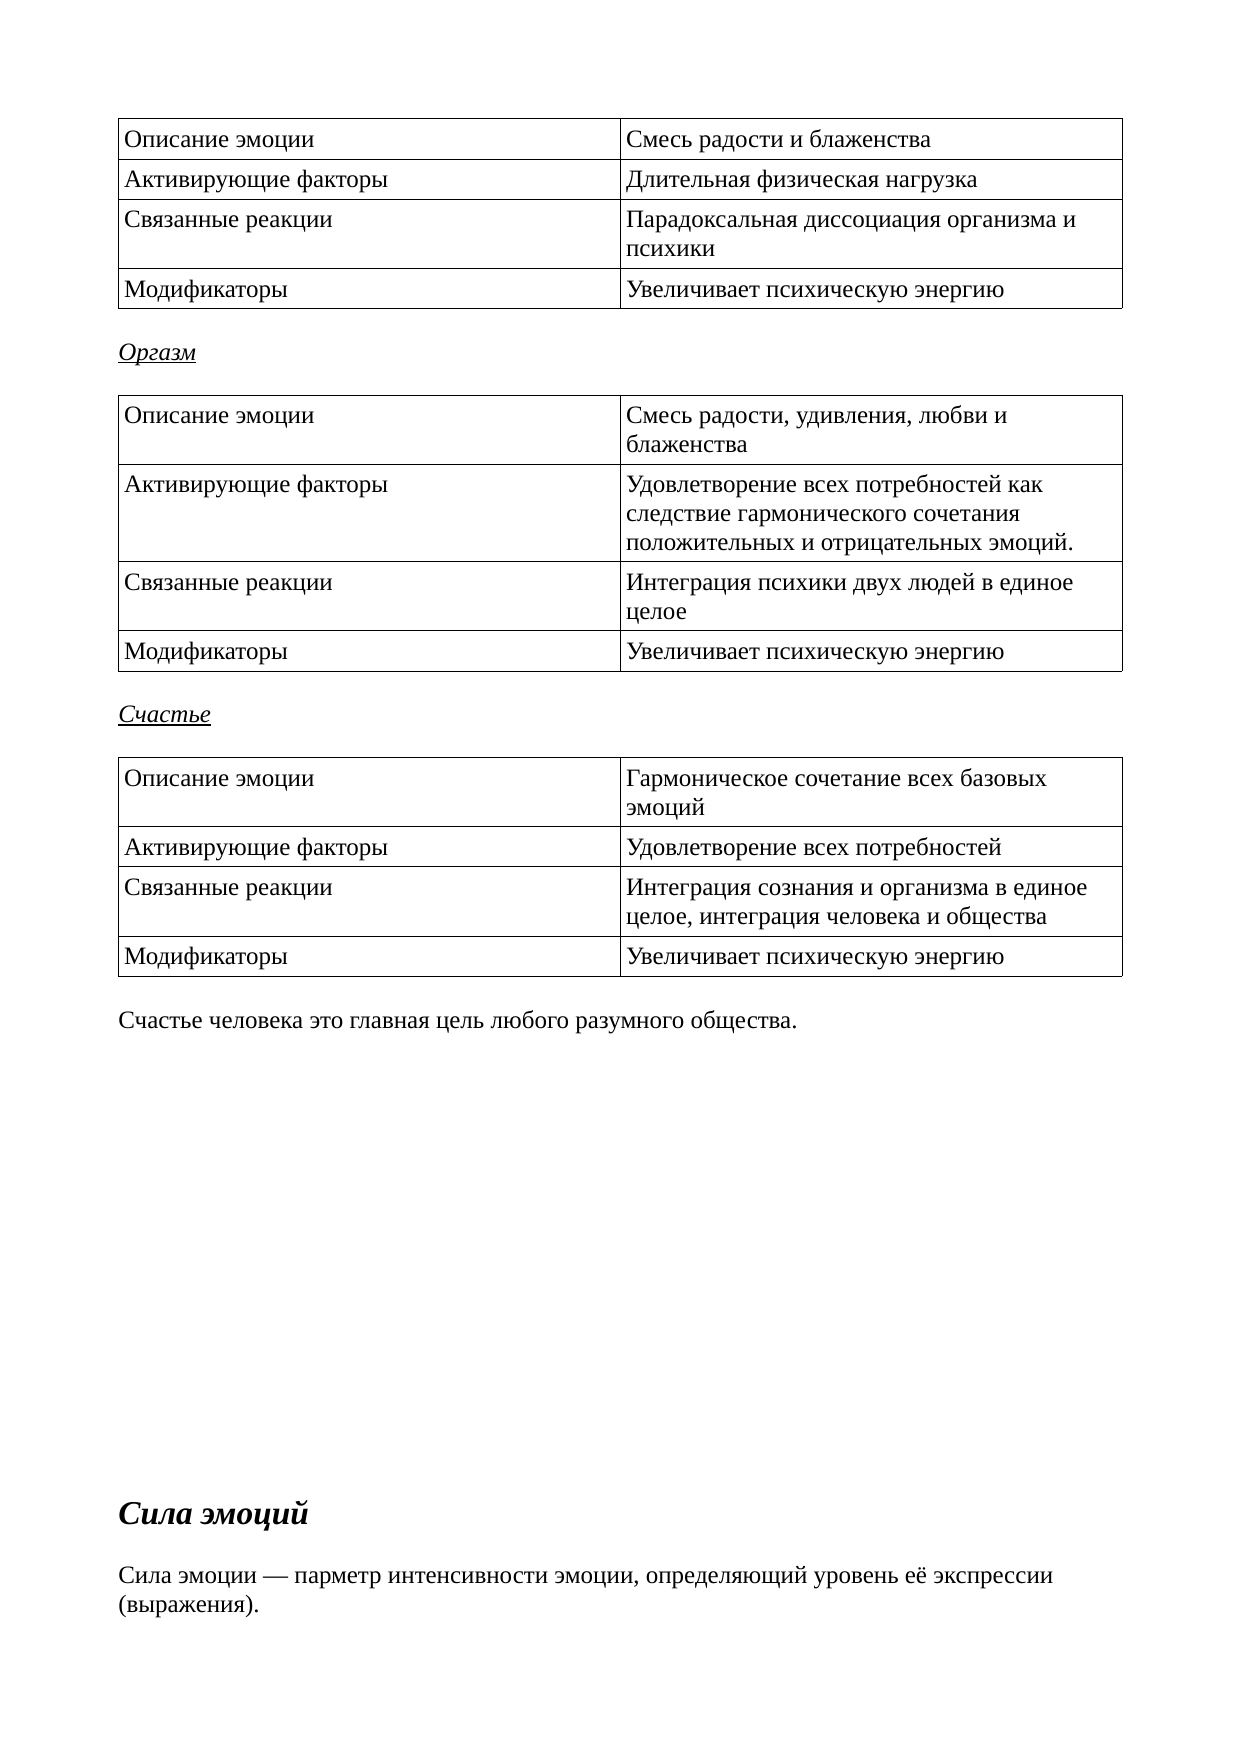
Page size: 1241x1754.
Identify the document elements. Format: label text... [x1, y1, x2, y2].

table_header Гармоническое сочетание всех базовых эмоций [621, 758, 1122, 826]
text Сила эмоций [118, 1493, 1122, 1532]
table_cell Модификаторы [119, 631, 620, 671]
text Сила эмоции — парметр интенсивности эмоции, определяющий уровень её экспрессии (выражения). [118, 1561, 1122, 1618]
table_cell Связанные реакции [119, 867, 620, 936]
text Оргазм [118, 337, 1122, 366]
table_cell Активирующие факторы [119, 160, 620, 199]
table_cell Связанные реакции [119, 562, 620, 630]
table_cell Связанные реакции [119, 200, 620, 268]
table_cell Удовлетворение всех потребностей как следствие гармонического сочетания положительных и отрицательных эмоций. [621, 465, 1122, 561]
text Счастье человека это главная цель любого разумного общества. [118, 1005, 1122, 1033]
table_cell Активирующие факторы [119, 465, 620, 561]
table_header Описание эмоции [119, 119, 620, 158]
table_cell Модификаторы [119, 937, 620, 976]
text Счастье [118, 699, 1122, 728]
table_cell Активирующие факторы [119, 827, 620, 866]
table_cell Удовлетворение всех потребностей [621, 827, 1122, 866]
table_header Смесь радости, удивления, любви и блаженства [621, 396, 1122, 463]
table_cell Увеличивает психическую энергию [621, 631, 1122, 671]
table_cell Парадоксальная диссоциация организма и психики [621, 200, 1122, 268]
table_cell Длительная физическая нагрузка [621, 160, 1122, 199]
table_cell Интеграция сознания и организма в единое целое, интеграция человека и общества [621, 867, 1122, 936]
table_cell Интеграция психики двух людей в единое целое [621, 562, 1122, 630]
table_cell Увеличивает психическую энергию [621, 937, 1122, 976]
table_cell Модификаторы [119, 269, 620, 308]
table_header Смесь радости и блаженства [621, 119, 1122, 158]
table_header Описание эмоции [119, 758, 620, 826]
table_cell Увеличивает психическую энергию [621, 269, 1122, 308]
table_header Описание эмоции [119, 396, 620, 463]
